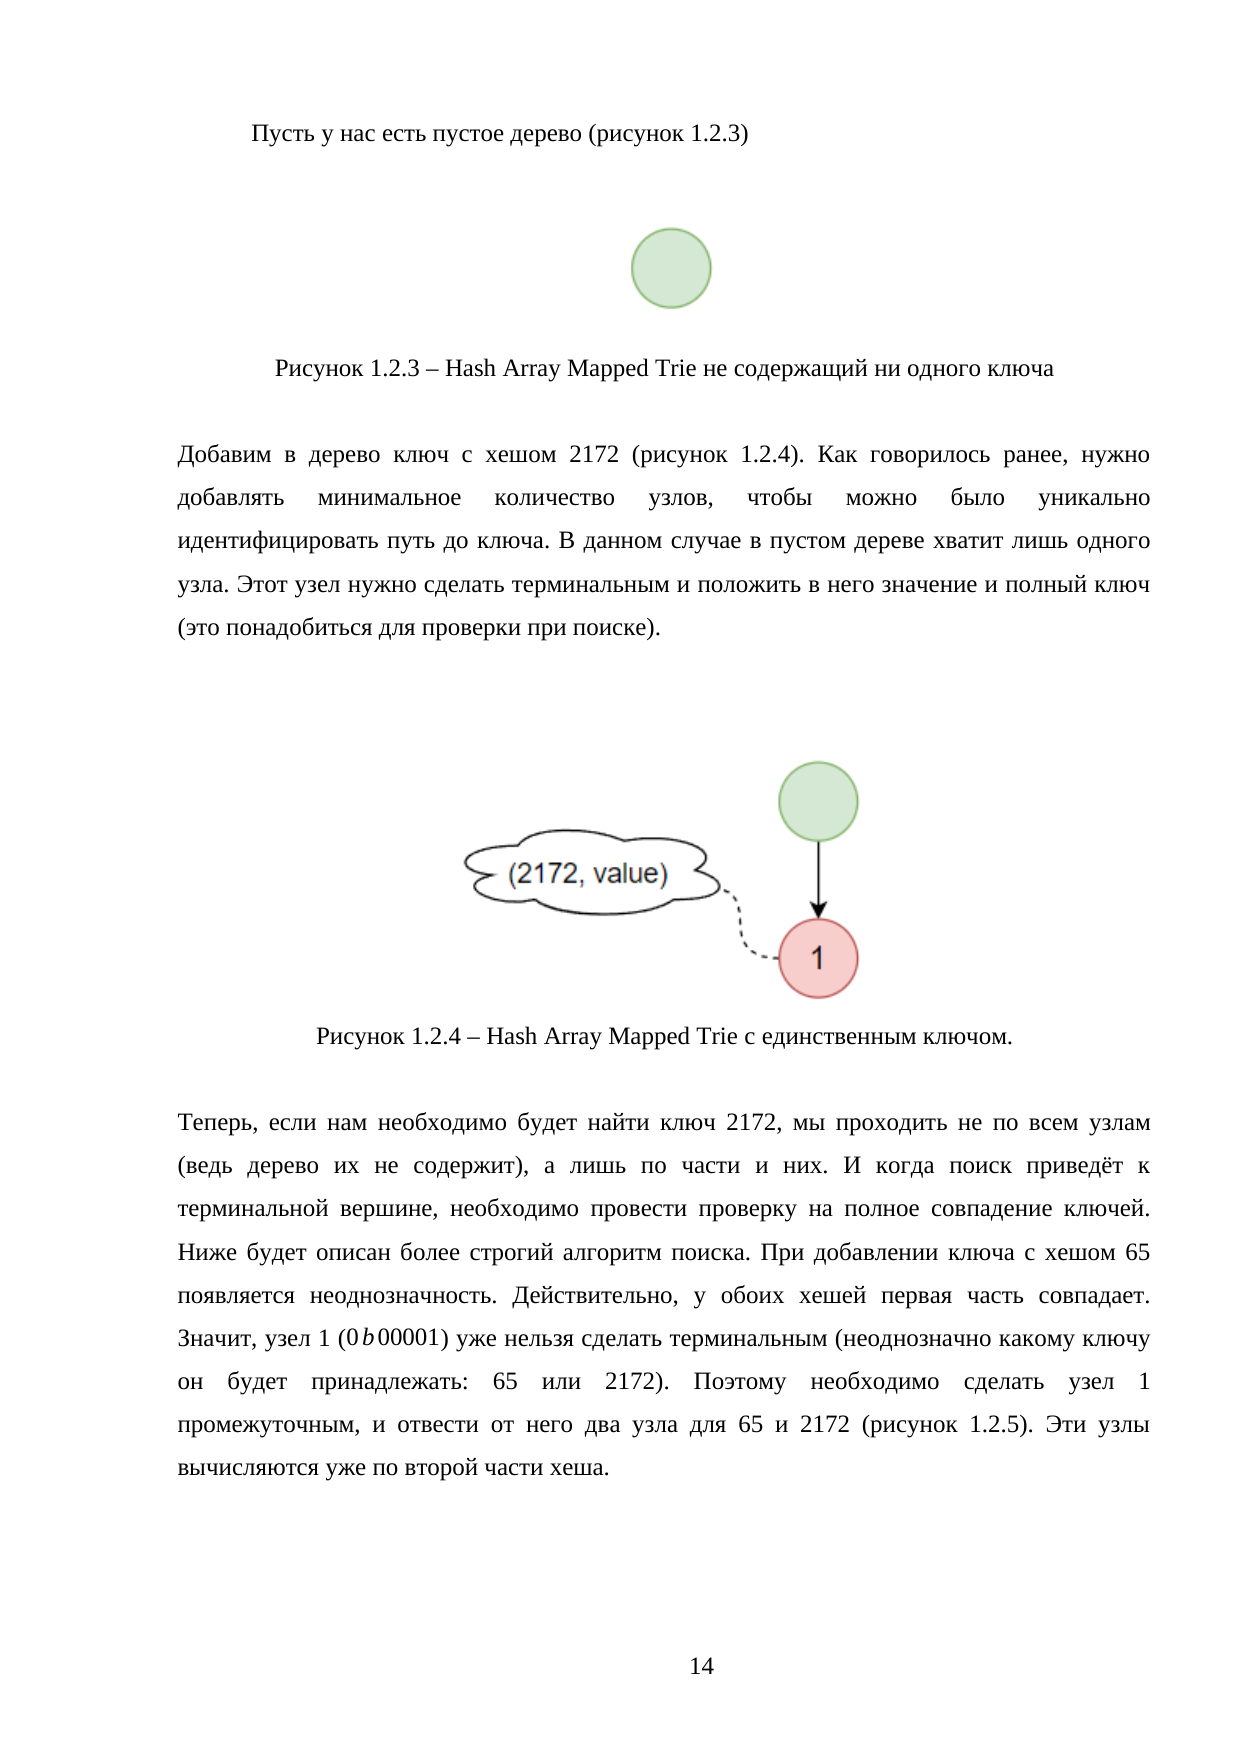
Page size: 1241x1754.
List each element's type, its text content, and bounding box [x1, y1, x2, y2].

text Рисунок 1.2.3 – Hash Array Mapped Trie не содержащий ни одного ключа [177, 353, 1152, 382]
text Рисунок 1.2.4 – Hash Array Mapped Trie c единственным ключом. [177, 1021, 1152, 1050]
text Добавим в дерево ключ с хешом 2172 (рисунок 1.2.4). Как говорилось ранее, нужно добавлять минимальное количество узлов, чтобы можно было уникально идентифицировать путь до ключа. В данном случае в пустом дереве хватит лишь одного узла. Этот узел нужно сделать терминальным и положить в него значение и полный ключ (это понадобиться для проверки при поиске). [177, 439, 1152, 641]
text Теперь, если нам необходимо будет найти ключ 2172, мы проходить не по всем узлам (ведь дерево их не содержит), а лишь по части и них. И когда поиск приведёт к терминальной вершине, необходимо провести проверку на полное совпадение ключей. Ниже будет описан более строгий алгоритм поиска. При добавлении ключа с хешом 65 появляется неоднозначность. Действительно, у обоих хешей первая часть совпадает. Значит, узел 1 () уже нельзя сделать терминальным (неоднозначно какому ключу он будет принадлежать: 65 или 2172). Поэтому необходимо сделать узел 1 промежуточным, и отвести от него два узла для 65 и 2172 (рисунок 1.2.5). Эти узлы вычисляются уже по второй части хеша. [177, 1107, 1152, 1481]
text Пусть у нас есть пустое дерево (рисунок 1.2.3) [177, 118, 1152, 147]
picture [447, 750, 882, 1007]
picture [575, 204, 754, 339]
